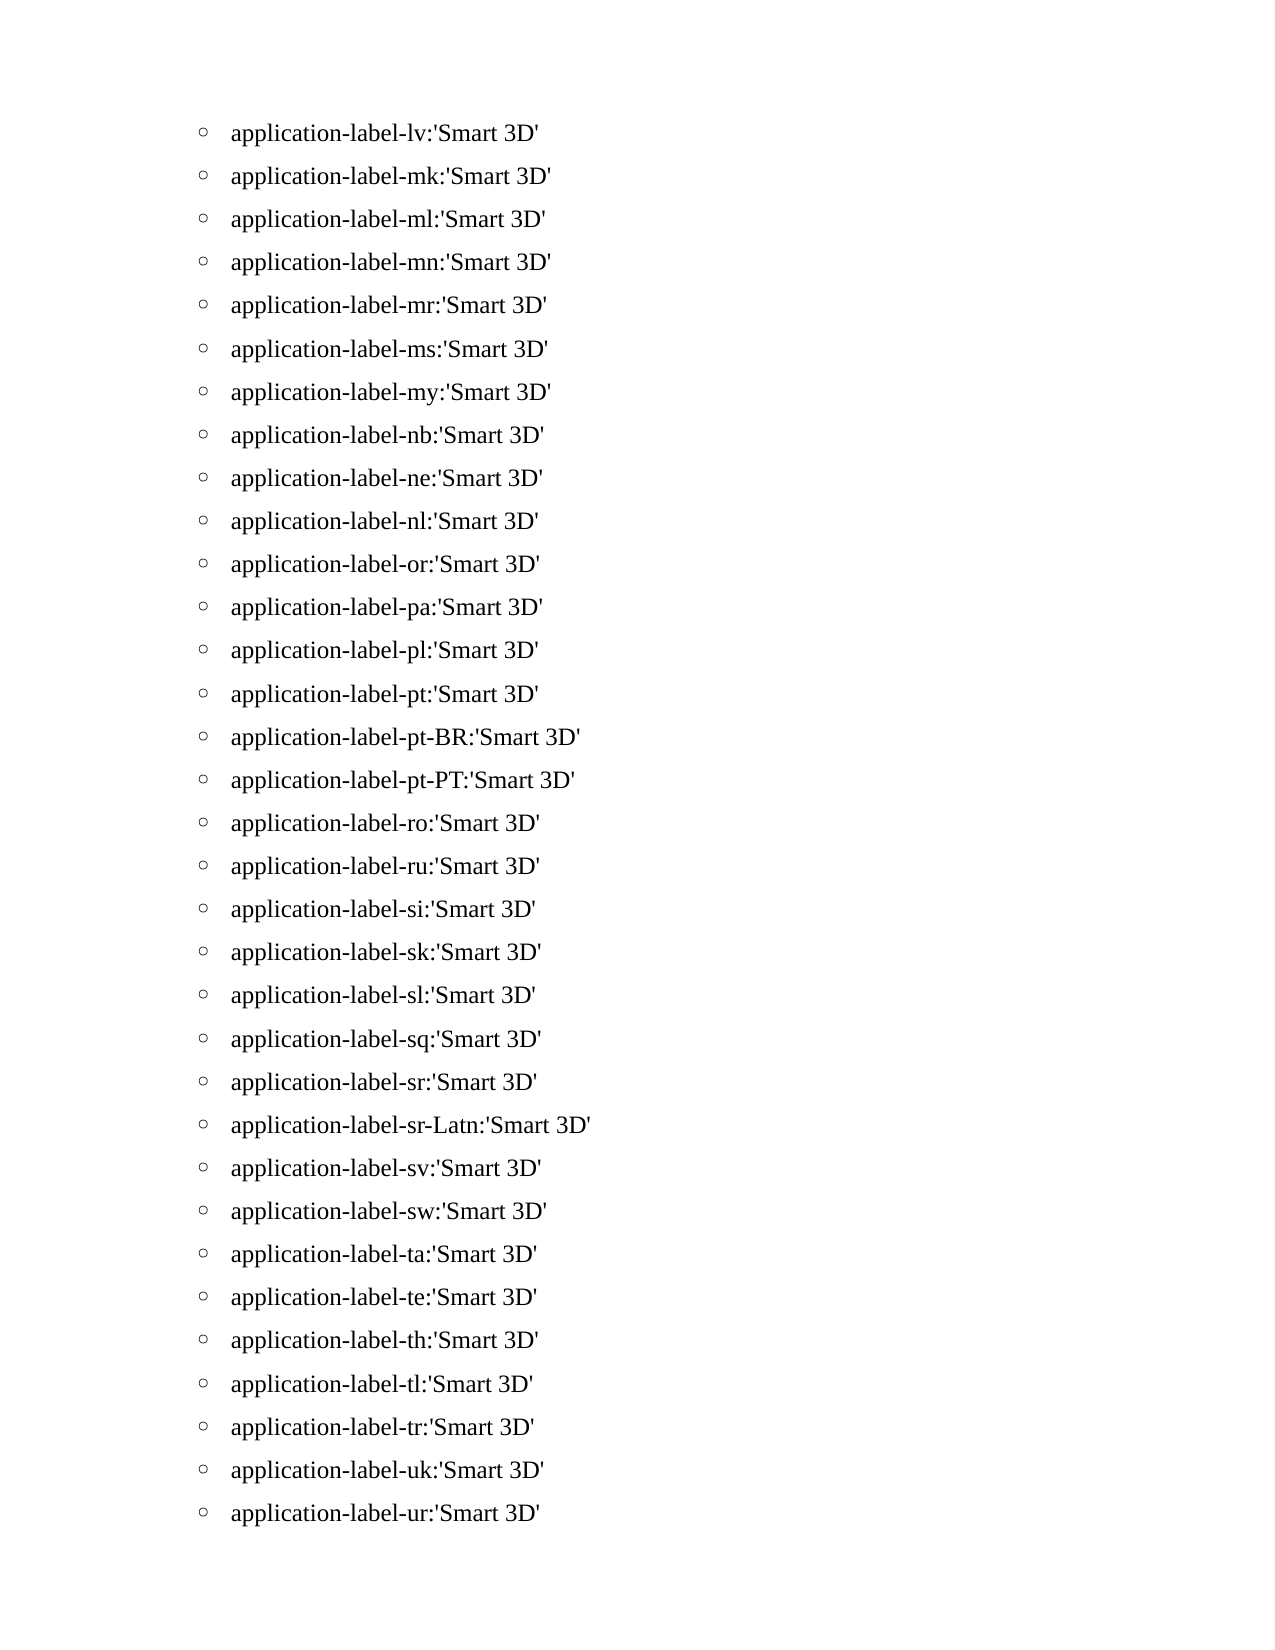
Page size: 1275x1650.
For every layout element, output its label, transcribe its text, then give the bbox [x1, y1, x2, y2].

list application-label-ro:'Smart 3D' [193, 808, 1157, 837]
list application-label-uk:'Smart 3D' [193, 1455, 1157, 1484]
list application-label-sl:'Smart 3D' [193, 981, 1157, 1009]
list application-label-sw:'Smart 3D' [193, 1196, 1157, 1225]
list application-label-nb:'Smart 3D' [193, 420, 1157, 449]
list application-label-mk:'Smart 3D' [193, 161, 1157, 190]
list application-label-ur:'Smart 3D' [193, 1498, 1157, 1527]
list application-label-si:'Smart 3D' [193, 894, 1157, 923]
list application-label-pt-BR:'Smart 3D' [193, 722, 1157, 751]
list application-label-ml:'Smart 3D' [193, 204, 1157, 233]
list application-label-pt-PT:'Smart 3D' [193, 765, 1157, 794]
list application-label-pt:'Smart 3D' [193, 679, 1157, 707]
list application-label-mn:'Smart 3D' [193, 247, 1157, 276]
list application-label-ms:'Smart 3D' [193, 334, 1157, 362]
list application-label-sk:'Smart 3D' [193, 937, 1157, 966]
list application-label-lv:'Smart 3D' [193, 118, 1157, 147]
list application-label-or:'Smart 3D' [193, 549, 1157, 578]
list application-label-pa:'Smart 3D' [193, 592, 1157, 621]
list application-label-nl:'Smart 3D' [193, 506, 1157, 535]
list application-label-tr:'Smart 3D' [193, 1412, 1157, 1441]
list application-label-sv:'Smart 3D' [193, 1153, 1157, 1182]
list application-label-th:'Smart 3D' [193, 1326, 1157, 1354]
list application-label-my:'Smart 3D' [193, 377, 1157, 406]
list application-label-sr-Latn:'Smart 3D' [193, 1110, 1157, 1139]
list application-label-tl:'Smart 3D' [193, 1369, 1157, 1397]
list application-label-pl:'Smart 3D' [193, 636, 1157, 664]
list application-label-sr:'Smart 3D' [193, 1067, 1157, 1096]
list application-label-ne:'Smart 3D' [193, 463, 1157, 492]
list application-label-ru:'Smart 3D' [193, 851, 1157, 880]
list application-label-ta:'Smart 3D' [193, 1239, 1157, 1268]
list application-label-sq:'Smart 3D' [193, 1024, 1157, 1052]
list application-label-mr:'Smart 3D' [193, 291, 1157, 319]
list application-label-te:'Smart 3D' [193, 1282, 1157, 1311]
